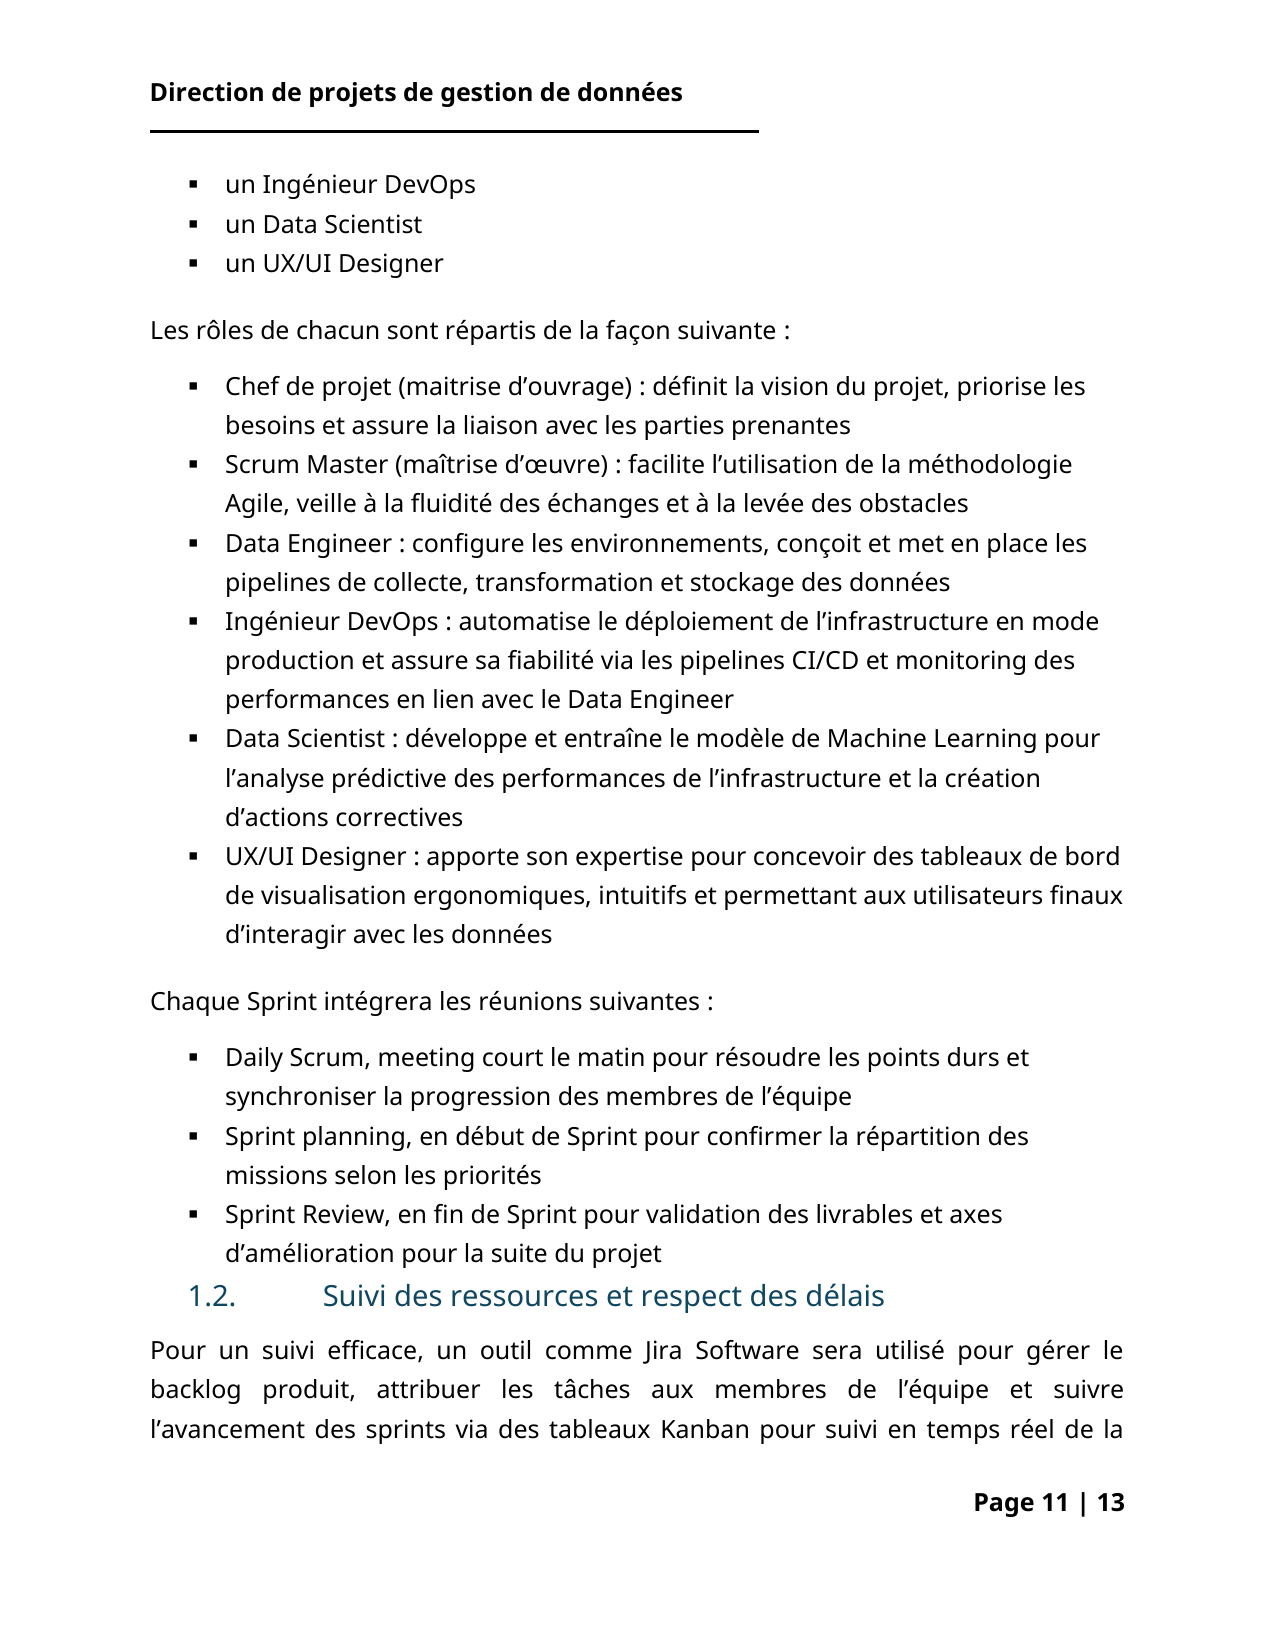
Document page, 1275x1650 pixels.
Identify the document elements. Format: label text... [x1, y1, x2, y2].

list un UX/UI Designer [187, 246, 1125, 279]
list Daily Scrum, meeting court le matin pour résoudre les points durs et synchroniser la progression des membres de l’équipe [187, 1040, 1125, 1113]
list Sprint Review, en fin de Sprint pour validation des livrables et axes d’amélioration pour la suite du projet [187, 1197, 1125, 1270]
list Scrum Master (maîtrise d’œuvre) : facilite l’utilisation de la méthodologie Agile, veille à la fluidité des échanges et à la levée des obstacles [187, 447, 1125, 520]
list UX/UI Designer : apporte son expertise pour concevoir des tableaux de bord de visualisation ergonomiques, intuitifs et permettant aux utilisateurs finaux d’interagir avec les données [187, 838, 1125, 951]
text Pour un suivi efficace, un outil comme Jira Software sera utilisé pour gérer le backlog produit, attribuer les tâches aux membres de l’équipe et suivre l’avancement des sprints via des tableaux Kanban pour suivi en temps réel de la [150, 1333, 1125, 1445]
list Chef de projet (maitrise d’ouvrage) : définit la vision du projet, priorise les besoins et assure la liaison avec les parties prenantes [187, 368, 1125, 442]
list Data Engineer : configure les environnements, conçoit et met en place les pipelines de collecte, transformation et stockage des données [187, 525, 1125, 598]
list Suivi des ressources et respect des délais [187, 1275, 1125, 1314]
list un Ingénieur DevOps [187, 167, 1125, 201]
list Data Scientist : développe et entraîne le modèle de Machine Learning pour l’analyse prédictive des performances de l’infrastructure et la création d’actions correctives [187, 721, 1125, 833]
text Chaque Sprint intégrera les réunions suivantes : [150, 984, 1125, 1018]
text Les rôles de chacun sont répartis de la façon suivante : [150, 313, 1125, 347]
list Sprint planning, en début de Sprint pour confirmer la répartition des missions selon les priorités [187, 1118, 1125, 1191]
list un Data Scientist [187, 206, 1125, 240]
list Ingénieur DevOps : automatise le déploiement de l’infrastructure en mode production et assure sa fiabilité via les pipelines CI/CD et monitoring des performances en lien avec le Data Engineer [187, 603, 1125, 716]
